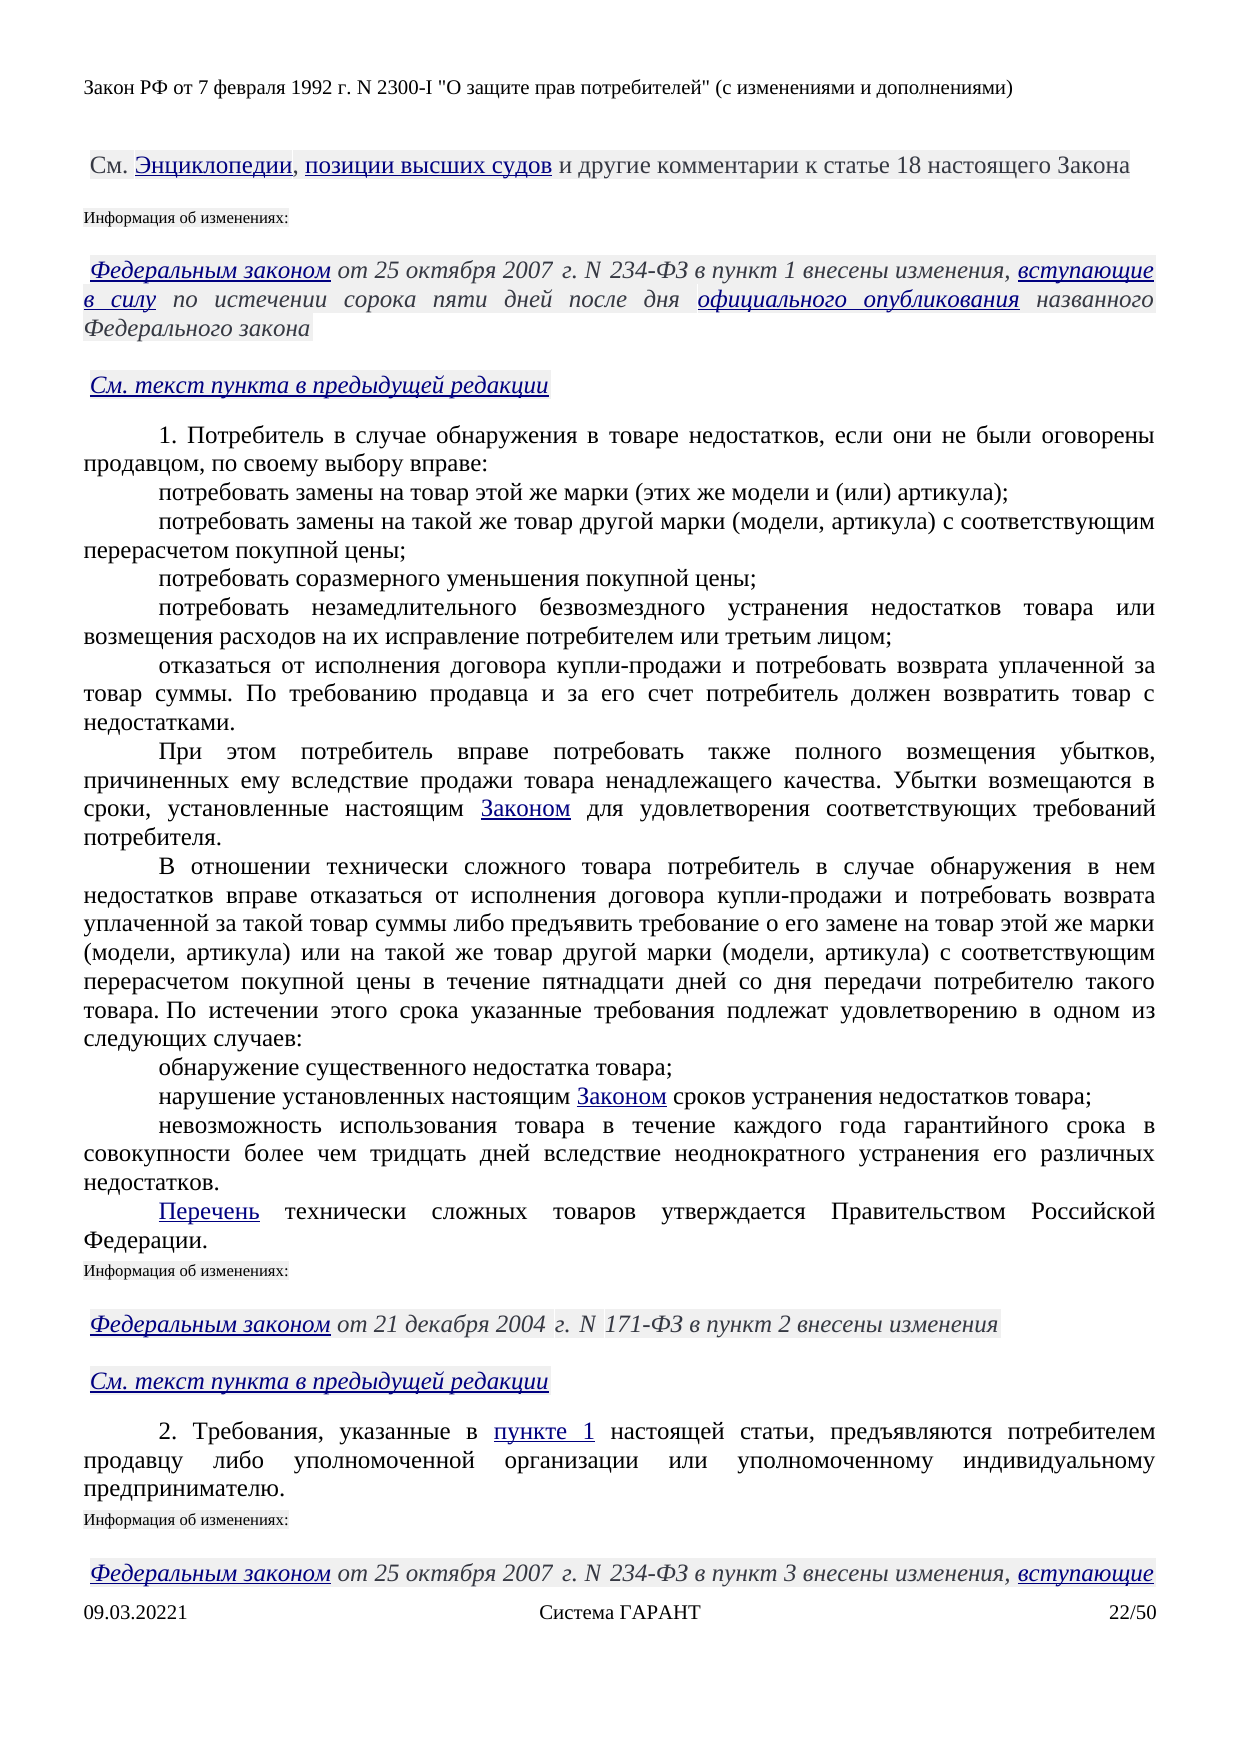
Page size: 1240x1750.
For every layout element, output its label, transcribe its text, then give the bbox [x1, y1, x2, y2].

text обнаружение существенного недостатка товара; [83, 1052, 1156, 1081]
text См. текст пункта в предыдущей редакции [83, 370, 1156, 399]
text Информация об изменениях: [83, 1510, 1156, 1529]
text 2. Требования, указанные в пункте 1 настоящей статьи, предъявляются потребителем продавцу либо уполномоченной организации или уполномоченному индивидуальному предпринимателю. [83, 1416, 1156, 1502]
text Информация об изменениях: [83, 1261, 1156, 1280]
text Перечень технически сложных товаров утверждается Правительством Российской Федерации. [83, 1196, 1156, 1253]
text потребовать соразмерного уменьшения покупной цены; [83, 563, 1156, 592]
text 1. Потребитель в случае обнаружения в товаре недостатков, если они не были оговорены продавцом, по своему выбору вправе: [83, 420, 1156, 477]
text Информация об изменениях: [83, 207, 1156, 227]
text потребовать замены на товар этой же марки (этих же модели и (или) артикула); [83, 477, 1156, 506]
text отказаться от исполнения договора купли-продажи и потребовать возврата уплаченной за товар суммы. По требованию продавца и за его счет потребитель должен возвратить товар с недостатками. [83, 650, 1156, 736]
text См. текст пункта в предыдущей редакции [83, 1366, 1156, 1395]
text потребовать замены на такой же товар другой марки (модели, артикула) с соответствующим перерасчетом покупной цены; [83, 506, 1156, 563]
text Федеральным законом от 21 декабря 2004 г. N 171-ФЗ в пункт 2 внесены изменения [83, 1309, 1156, 1338]
text невозможность использования товара в течение каждого года гарантийного срока в совокупности более чем тридцать дней вследствие неоднократного устранения его различных недостатков. [83, 1110, 1156, 1196]
text В отношении технически сложного товара потребитель в случае обнаружения в нем недостатков вправе отказаться от исполнения договора купли-продажи и потребовать возврата уплаченной за такой товар суммы либо предъявить требование о его замене на товар этой же марки (модели, артикула) или на такой же товар другой марки (модели, артикула) с соответствующим перерасчетом покупной цены в течение пятнадцати дней со дня передачи потребителю такого товара. По истечении этого срока указанные требования подлежат удовлетворению в одном из следующих случаев: [83, 851, 1156, 1052]
text См. Энциклопедии, позиции высших судов и другие комментарии к статье 18 настоящего Закона [83, 150, 1156, 179]
text потребовать незамедлительного безвозмездного устранения недостатков товара или возмещения расходов на их исправление потребителем или третьим лицом; [83, 592, 1156, 650]
text нарушение установленных настоящим Законом сроков устранения недостатков товара; [83, 1081, 1156, 1110]
text При этом потребитель вправе потребовать также полного возмещения убытков, причиненных ему вследствие продажи товара ненадлежащего качества. Убытки возмещаются в сроки, установленные настоящим Законом для удовлетворения соответствующих требований потребителя. [83, 736, 1156, 851]
text Федеральным законом от 25 октября 2007 г. N 234-ФЗ в пункт 1 внесены изменения, вступающие в силу по истечении сорока пяти дней после дня официального опубликования названного Федерального закона [83, 255, 1156, 341]
text Федеральным законом от 25 октября 2007 г. N 234-ФЗ в пункт 3 внесены изменения, вступающие [83, 1558, 1156, 1587]
